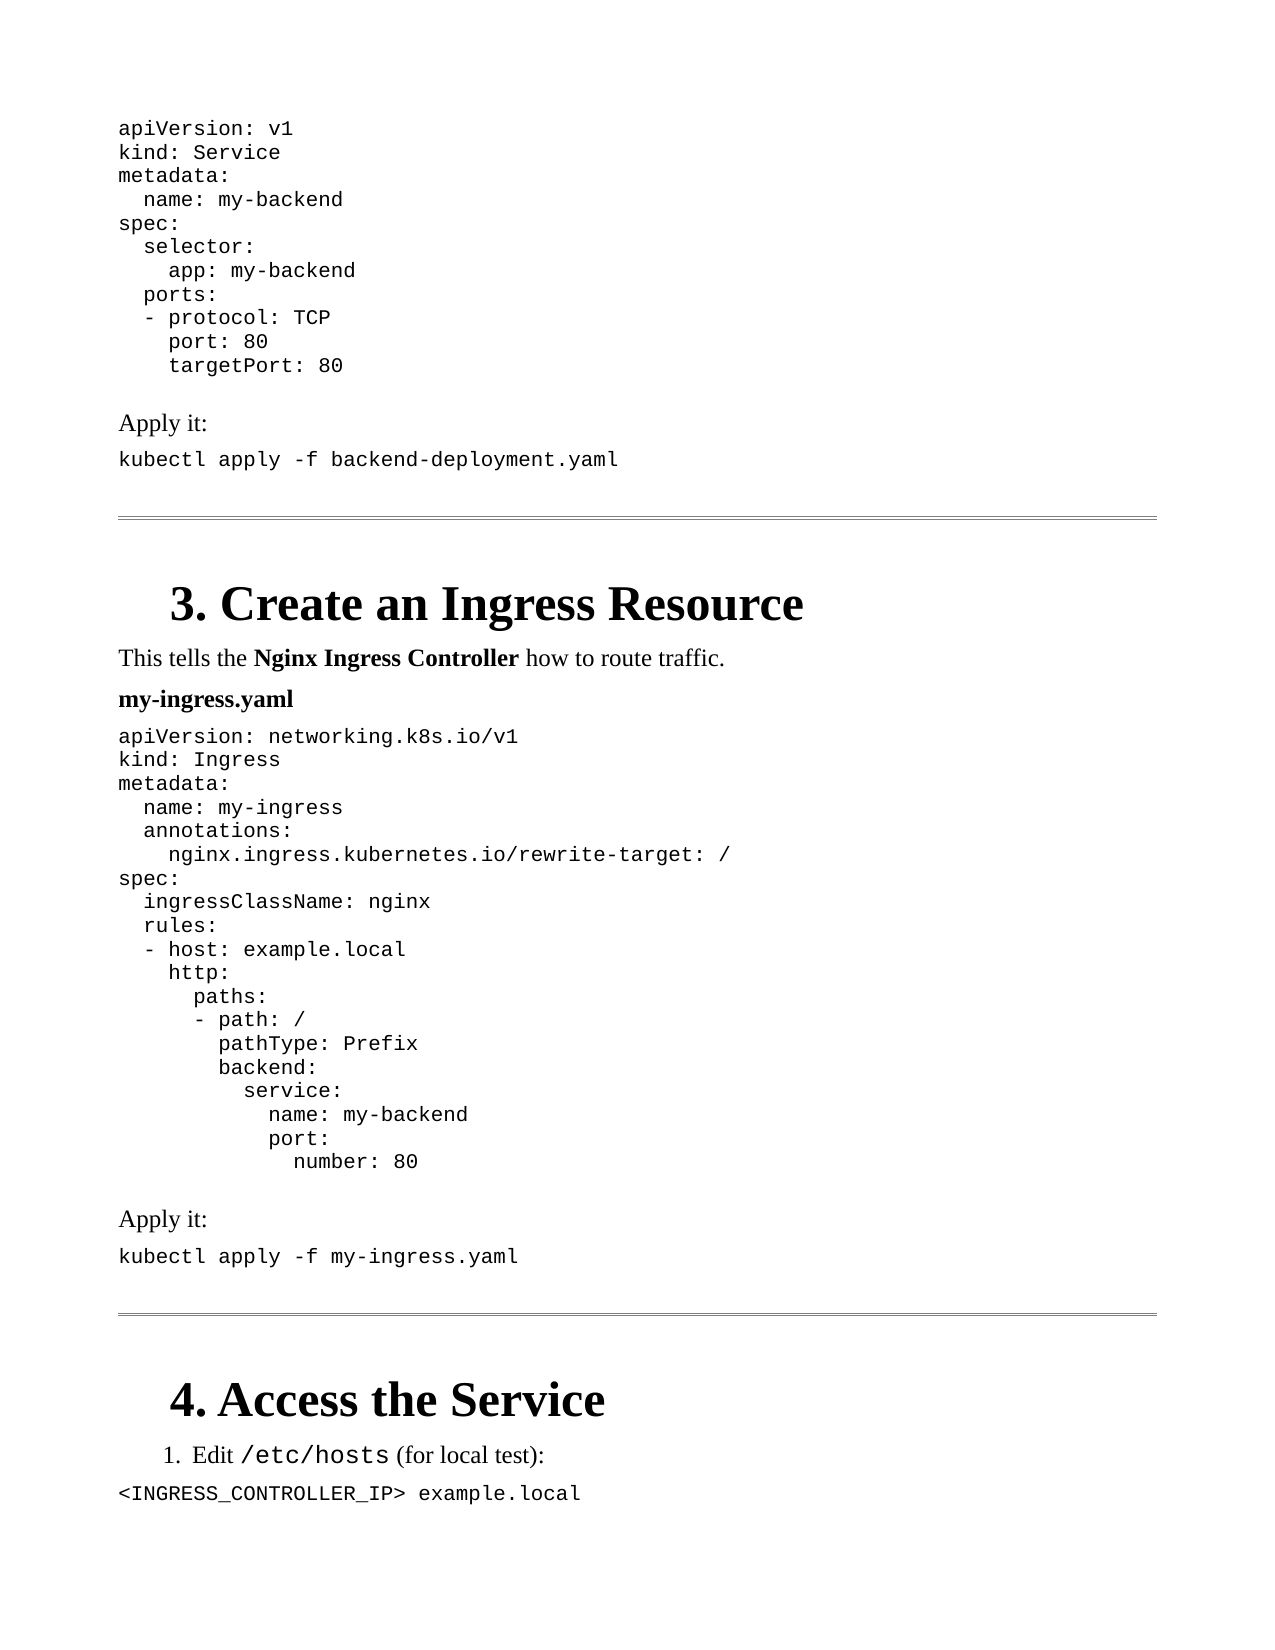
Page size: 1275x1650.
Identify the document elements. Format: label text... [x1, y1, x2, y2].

text Apply it: [118, 408, 1157, 436]
text targetPort: 80 [118, 354, 1157, 378]
text spec: [118, 868, 1157, 891]
text rules: [118, 915, 1157, 938]
text number: 80 [118, 1151, 1157, 1175]
text service: [118, 1080, 1157, 1104]
text kubectl apply -f my-ingress.yaml [118, 1246, 1157, 1269]
text name: my-ingress [118, 797, 1157, 820]
text - host: example.local [118, 938, 1157, 962]
text name: my-backend [118, 189, 1157, 213]
text http: [118, 962, 1157, 986]
text spec: [118, 213, 1157, 236]
text kind: Ingress [118, 749, 1157, 773]
text backend: [118, 1057, 1157, 1080]
text paths: [118, 986, 1157, 1009]
text ingressClassName: nginx [118, 891, 1157, 915]
text pathType: Prefix [118, 1033, 1157, 1057]
subtitle ✅ 4. Access the Service [118, 1370, 1157, 1427]
text port: [118, 1128, 1157, 1151]
text kind: Service [118, 142, 1157, 165]
text This tells the Nginx Ingress Controller how to route traffic. [118, 643, 1157, 672]
text apiVersion: v1 [118, 118, 1157, 142]
list Edit /etc/hosts (for local test): [162, 1440, 1157, 1471]
text nginx.ingress.kubernetes.io/rewrite-target: / [118, 844, 1157, 868]
text Apply it: [118, 1204, 1157, 1233]
text app: my-backend [118, 260, 1157, 284]
subtitle ✅ 3. Create an Ingress Resource [118, 573, 1157, 631]
text apiVersion: networking.k8s.io/v1 [118, 726, 1157, 749]
text selector: [118, 236, 1157, 260]
text metadata: [118, 773, 1157, 797]
text annotations: [118, 820, 1157, 844]
text - protocol: TCP [118, 307, 1157, 331]
text - path: / [118, 1009, 1157, 1033]
text name: my-backend [118, 1104, 1157, 1128]
text <INGRESS_CONTROLLER_IP> example.local [118, 1483, 1157, 1507]
text port: 80 [118, 331, 1157, 354]
text my-ingress.yaml [118, 684, 1157, 713]
text ports: [118, 284, 1157, 307]
text kubectl apply -f backend-deployment.yaml [118, 449, 1157, 473]
text metadata: [118, 165, 1157, 189]
